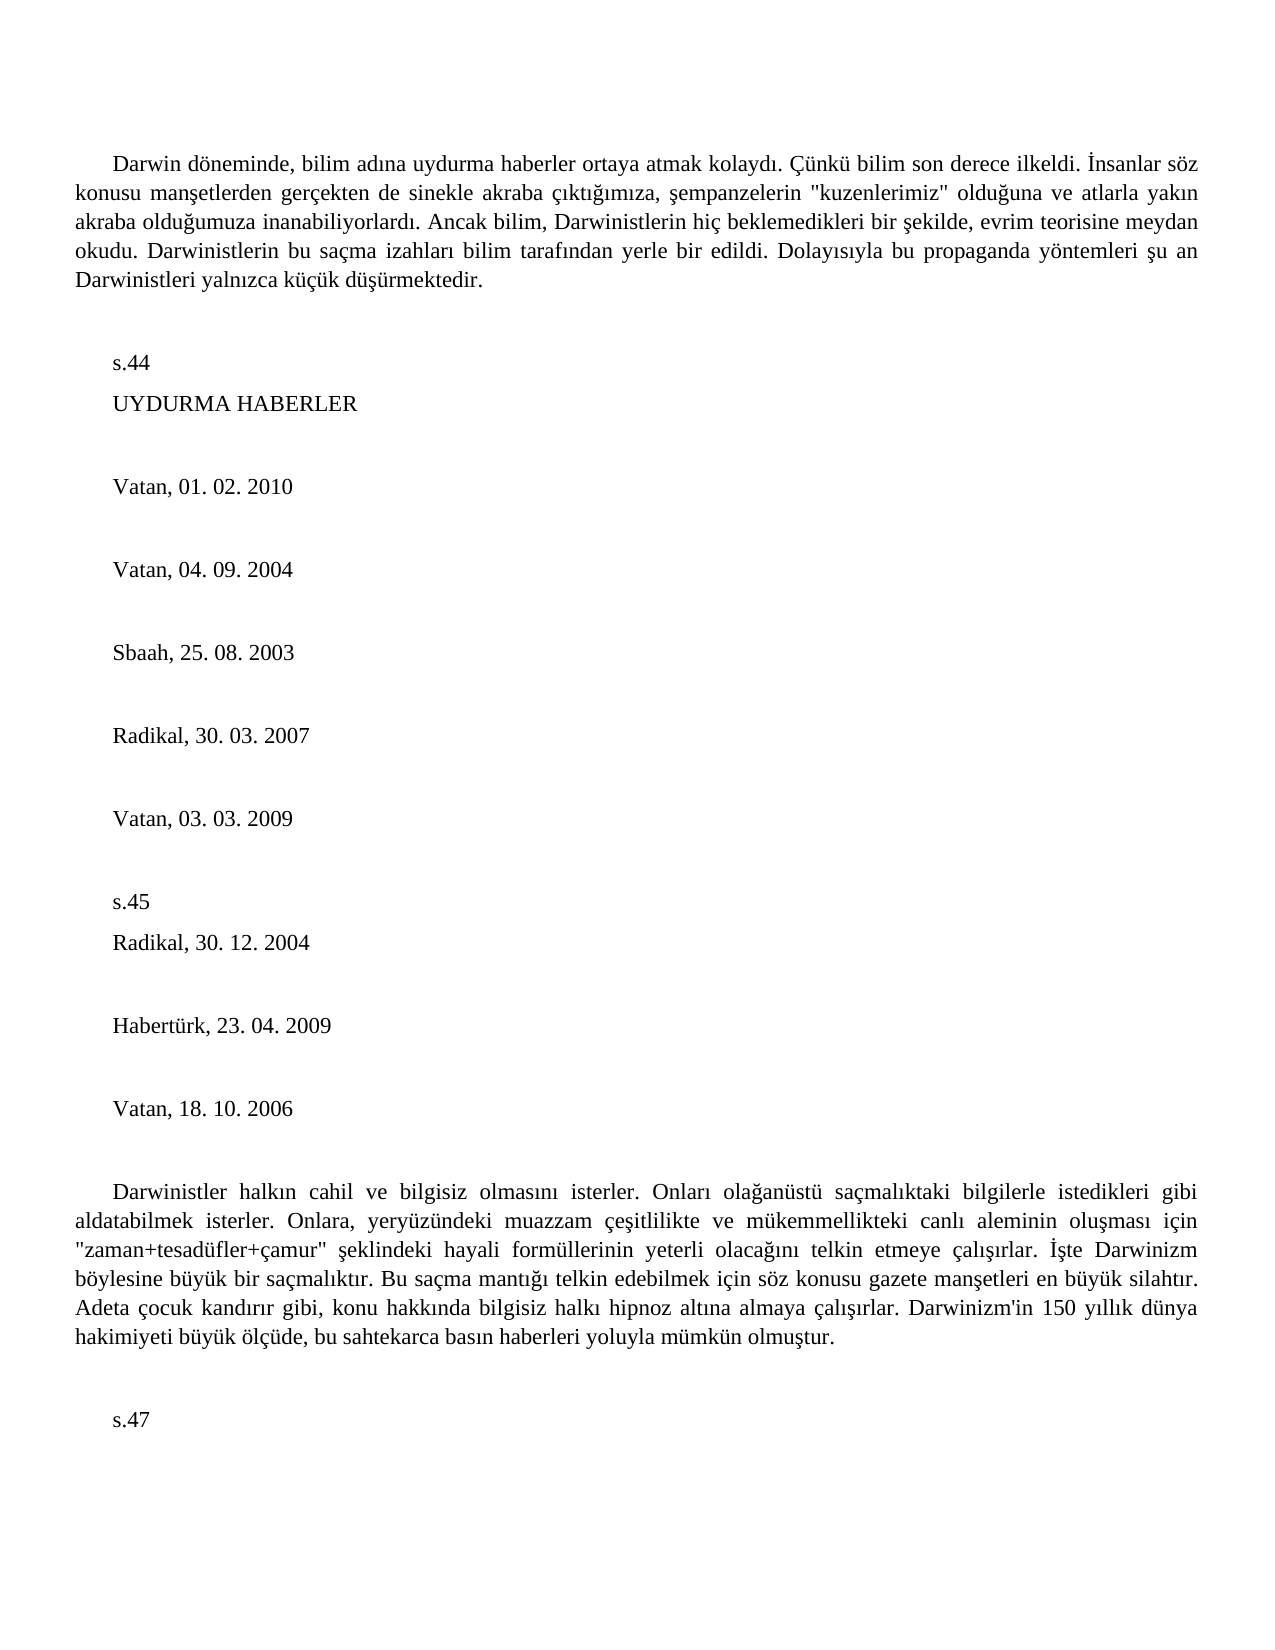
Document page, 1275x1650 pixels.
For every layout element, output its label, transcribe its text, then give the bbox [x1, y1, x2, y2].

text s.45 [75, 888, 1200, 914]
text Darwinistler halkın cahil ve bilgisiz olmasını isterler. Onları olağanüstü saçmalıktaki bilgilerle istedikleri gibi aldatabilmek isterler. Onlara, yeryüzündeki muazzam çeşitlilikte ve mükemmellikteki canlı aleminin oluşması için "zaman+tesadüfler+çamur" şeklindeki hayali formüllerinin yeterli olacağını telkin etmeye çalışırlar. İşte Darwinizm böylesine büyük bir saçmalıktır. Bu saçma mantığı telkin edebilmek için söz konusu gazete manşetleri en büyük silahtır. Adeta çocuk kandırır gibi, konu hakkında bilgisiz halkı hipnoz altına almaya çalışırlar. Darwinizm'in 150 yıllık dünya hakimiyeti büyük ölçüde, bu sahtekarca basın haberleri yoluyla mümkün olmuştur. [75, 1178, 1200, 1349]
text s.44 [75, 349, 1200, 375]
text UYDURMA HABERLER [75, 390, 1200, 417]
text Radikal, 30. 12. 2004 [75, 929, 1200, 956]
text Radikal, 30. 03. 2007 [75, 722, 1200, 748]
text Vatan, 01. 02. 2010 [75, 473, 1200, 499]
text Darwin döneminde, bilim adına uydurma haberler ortaya atmak kolaydı. Çünkü bilim son derece ilkeldi. İnsanlar söz konusu manşetlerden gerçekten de sinekle akraba çıktığımıza, şempanzelerin "kuzenlerimiz" olduğuna ve atlarla yakın akraba olduğumuza inanabiliyorlardı. Ancak bilim, Darwinistlerin hiç beklemedikleri bir şekilde, evrim teorisine meydan okudu. Darwinistlerin bu saçma izahları bilim tarafından yerle bir edildi. Dolayısıyla bu propaganda yöntemleri şu an Darwinistleri yalnızca küçük düşürmektedir. [75, 150, 1200, 292]
text Habertürk, 23. 04. 2009 [75, 1012, 1200, 1038]
text Vatan, 03. 03. 2009 [75, 805, 1200, 831]
text Vatan, 18. 10. 2006 [75, 1095, 1200, 1121]
text s.47 [75, 1406, 1200, 1432]
text Sbaah, 25. 08. 2003 [75, 639, 1200, 665]
text Vatan, 04. 09. 2004 [75, 556, 1200, 582]
